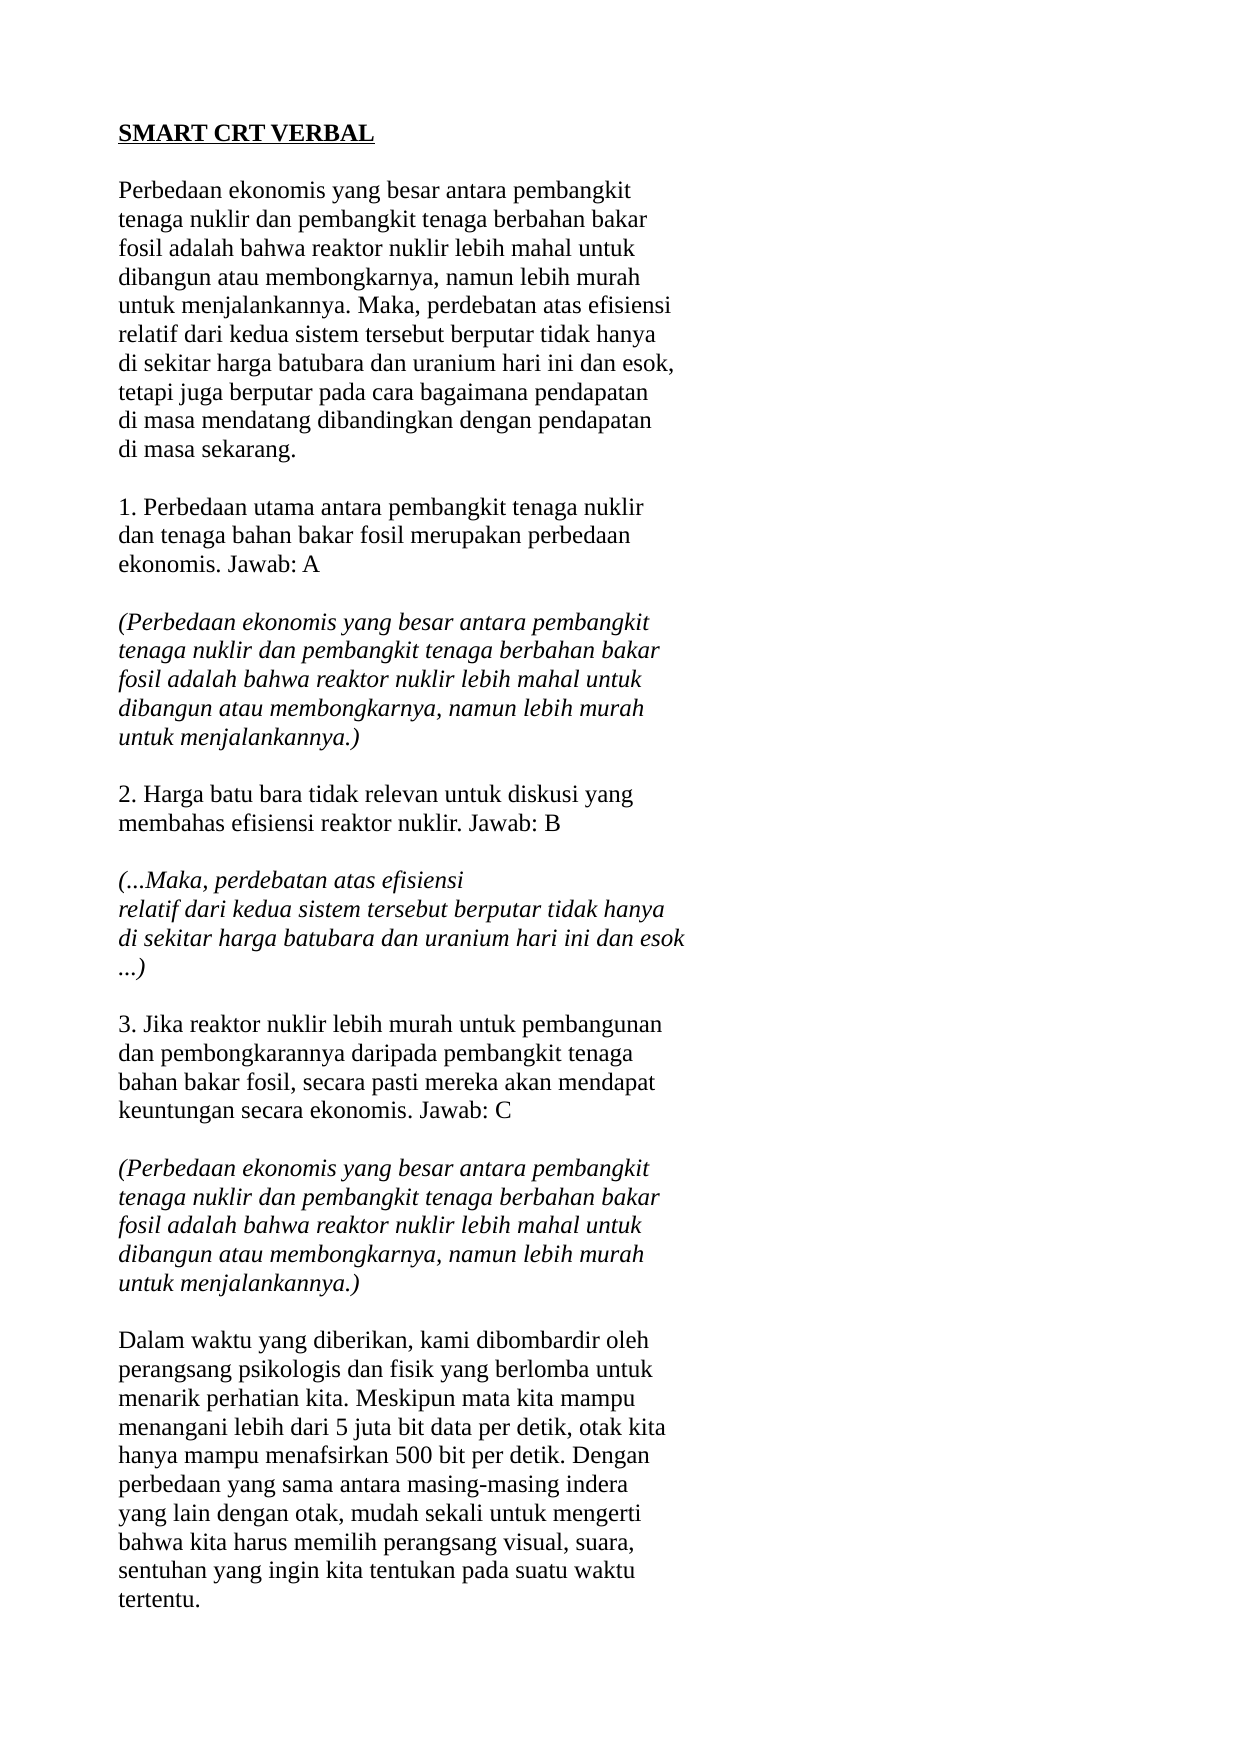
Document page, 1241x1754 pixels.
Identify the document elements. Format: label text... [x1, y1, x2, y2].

text untuk menjalankannya.) [118, 722, 1122, 751]
text perbedaan yang sama antara masing-masing indera [118, 1469, 1122, 1498]
text Dalam waktu yang diberikan, kami dibombardir oleh [118, 1326, 1122, 1354]
text menarik perhatian kita. Meskipun mata kita mampu [118, 1383, 1122, 1412]
text ekonomis. Jawab: A [118, 549, 1122, 578]
text 1. Perbedaan utama antara pembangkit tenaga nuklir [118, 492, 1122, 521]
text (...Maka, perdebatan atas efisiensi [118, 866, 1122, 894]
text sentuhan yang ingin kita tentukan pada suatu waktu [118, 1556, 1122, 1584]
text keuntungan secara ekonomis. Jawab: C [118, 1096, 1122, 1124]
text bahwa kita harus memilih perangsang visual, suara, [118, 1527, 1122, 1556]
text tetapi juga berputar pada cara bagaimana pendapatan [118, 377, 1122, 406]
text yang lain dengan otak, mudah sekali untuk mengerti [118, 1498, 1122, 1527]
text SMART CRT VERBAL [118, 118, 1122, 147]
text fosil adalah bahwa reaktor nuklir lebih mahal untuk [118, 233, 1122, 262]
text fosil adalah bahwa reaktor nuklir lebih mahal untuk [118, 664, 1122, 693]
text dibangun atau membongkarnya, namun lebih murah [118, 262, 1122, 291]
text Perbedaan ekonomis yang besar antara pembangkit [118, 176, 1122, 204]
text ...) [118, 952, 1122, 981]
text membahas efisiensi reaktor nuklir. Jawab: B [118, 808, 1122, 837]
text hanya mampu menafsirkan 500 bit per detik. Dengan [118, 1441, 1122, 1469]
text dan tenaga bahan bakar fosil merupakan perbedaan [118, 521, 1122, 549]
text di sekitar harga batubara dan uranium hari ini dan esok [118, 923, 1122, 952]
text tenaga nuklir dan pembangkit tenaga berbahan bakar [118, 636, 1122, 664]
text bahan bakar fosil, secara pasti mereka akan mendapat [118, 1067, 1122, 1096]
text untuk menjalankannya. Maka, perdebatan atas efisiensi [118, 291, 1122, 319]
text dan pembongkarannya daripada pembangkit tenaga [118, 1038, 1122, 1067]
text di masa sekarang. [118, 434, 1122, 463]
text relatif dari kedua sistem tersebut berputar tidak hanya [118, 319, 1122, 348]
text relatif dari kedua sistem tersebut berputar tidak hanya [118, 894, 1122, 923]
text untuk menjalankannya.) [118, 1268, 1122, 1297]
text perangsang psikologis dan fisik yang berlomba untuk [118, 1354, 1122, 1383]
text dibangun atau membongkarnya, namun lebih murah [118, 693, 1122, 722]
text 3. Jika reaktor nuklir lebih murah untuk pembangunan [118, 1009, 1122, 1038]
text dibangun atau membongkarnya, namun lebih murah [118, 1239, 1122, 1268]
text di sekitar harga batubara dan uranium hari ini dan esok, [118, 348, 1122, 377]
text fosil adalah bahwa reaktor nuklir lebih mahal untuk [118, 1211, 1122, 1239]
text (Perbedaan ekonomis yang besar antara pembangkit [118, 607, 1122, 636]
text menangani lebih dari 5 juta bit data per detik, otak kita [118, 1412, 1122, 1441]
text 2. Harga batu bara tidak relevan untuk diskusi yang [118, 779, 1122, 808]
text (Perbedaan ekonomis yang besar antara pembangkit [118, 1153, 1122, 1182]
text di masa mendatang dibandingkan dengan pendapatan [118, 406, 1122, 434]
text tertentu. [118, 1584, 1122, 1613]
text tenaga nuklir dan pembangkit tenaga berbahan bakar [118, 204, 1122, 233]
text tenaga nuklir dan pembangkit tenaga berbahan bakar [118, 1182, 1122, 1211]
